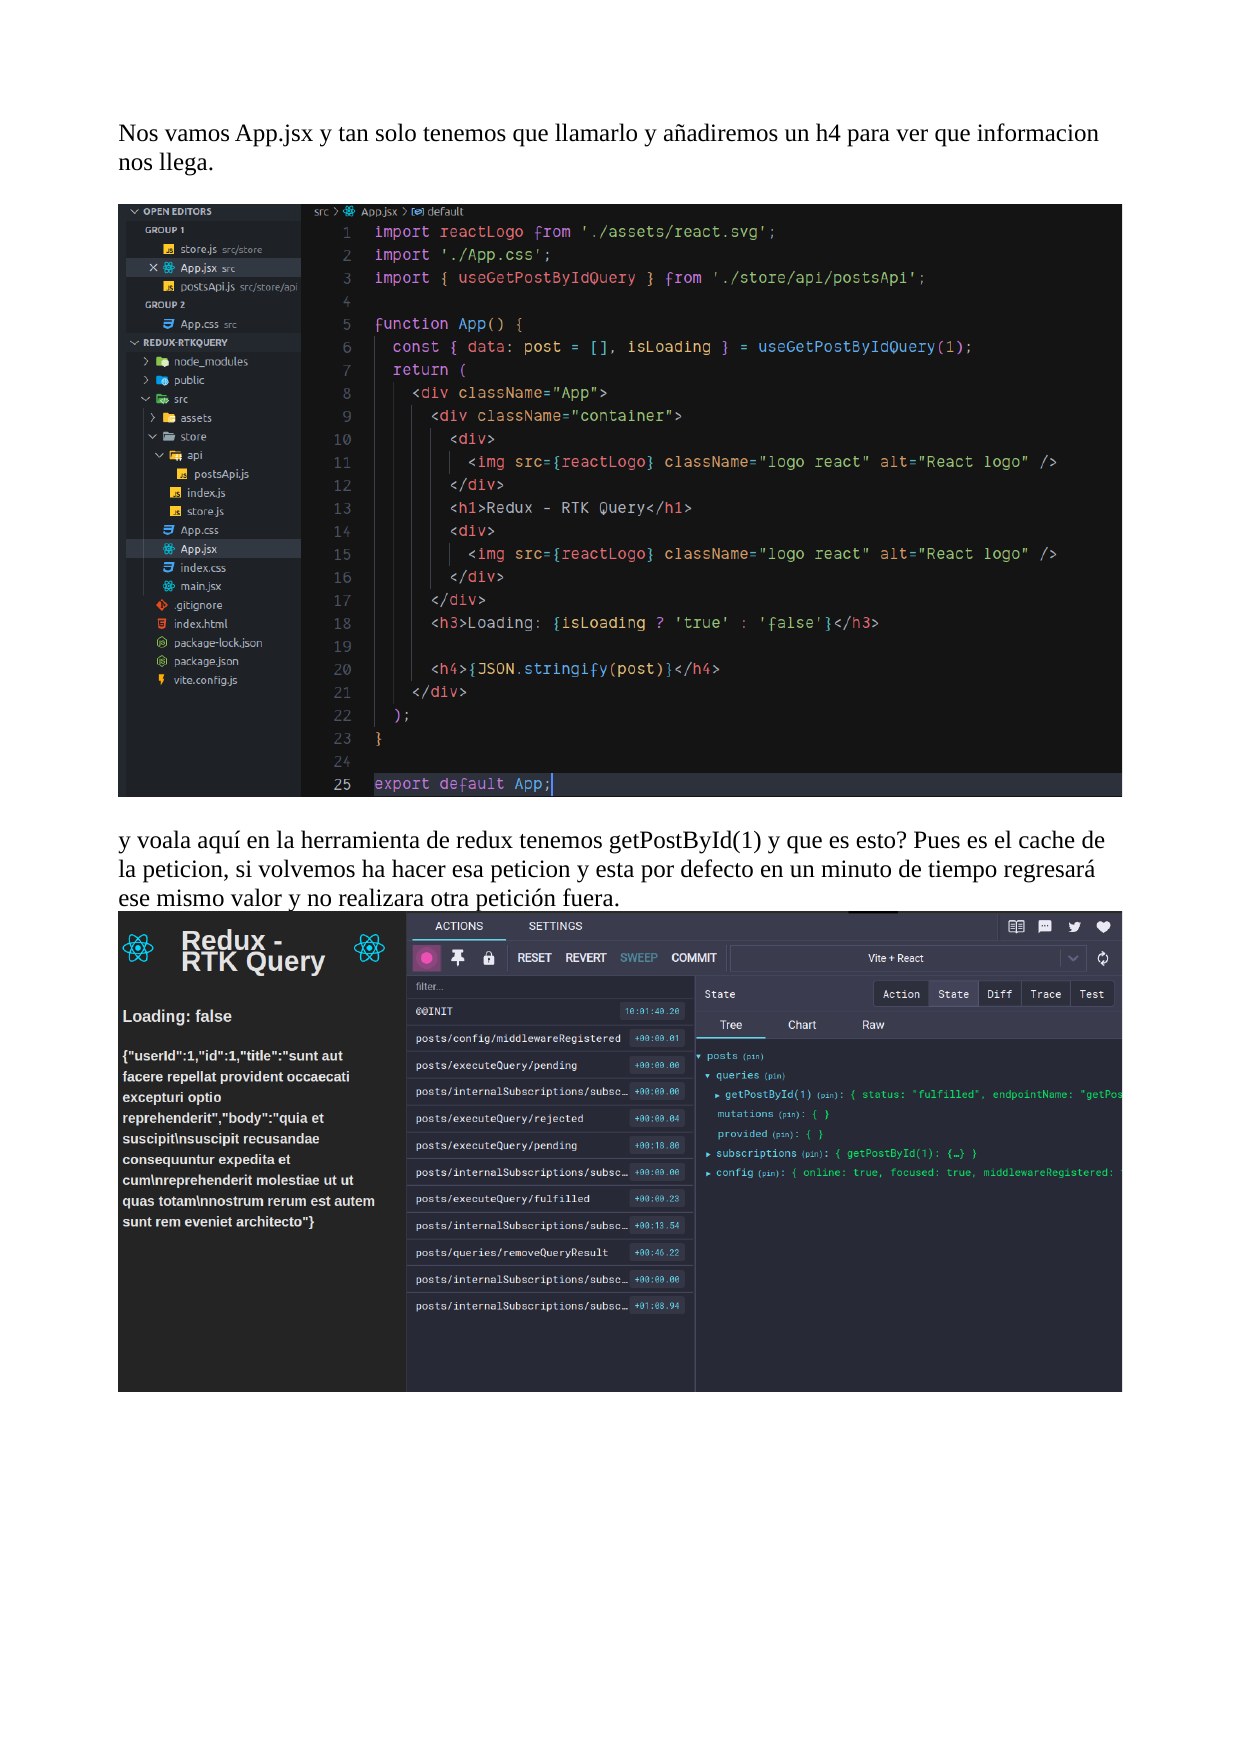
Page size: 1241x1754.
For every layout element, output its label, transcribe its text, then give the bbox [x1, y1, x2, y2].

text Nos vamos App.jsx y tan solo tenemos que llamarlo y añadiremos un h4 para ver que informacion nos llega. [118, 118, 1122, 176]
text y voala aquí en la herramienta de redux tenemos getPostById(1) y que es esto? Pues es el cache de la peticion, si volvemos ha hacer esa peticion y esta por defecto en un minuto de tiempo regresará ese mismo valor y no realizara otra petición fuera. [118, 825, 1122, 911]
picture [118, 204, 1123, 797]
picture [118, 911, 1123, 1392]
